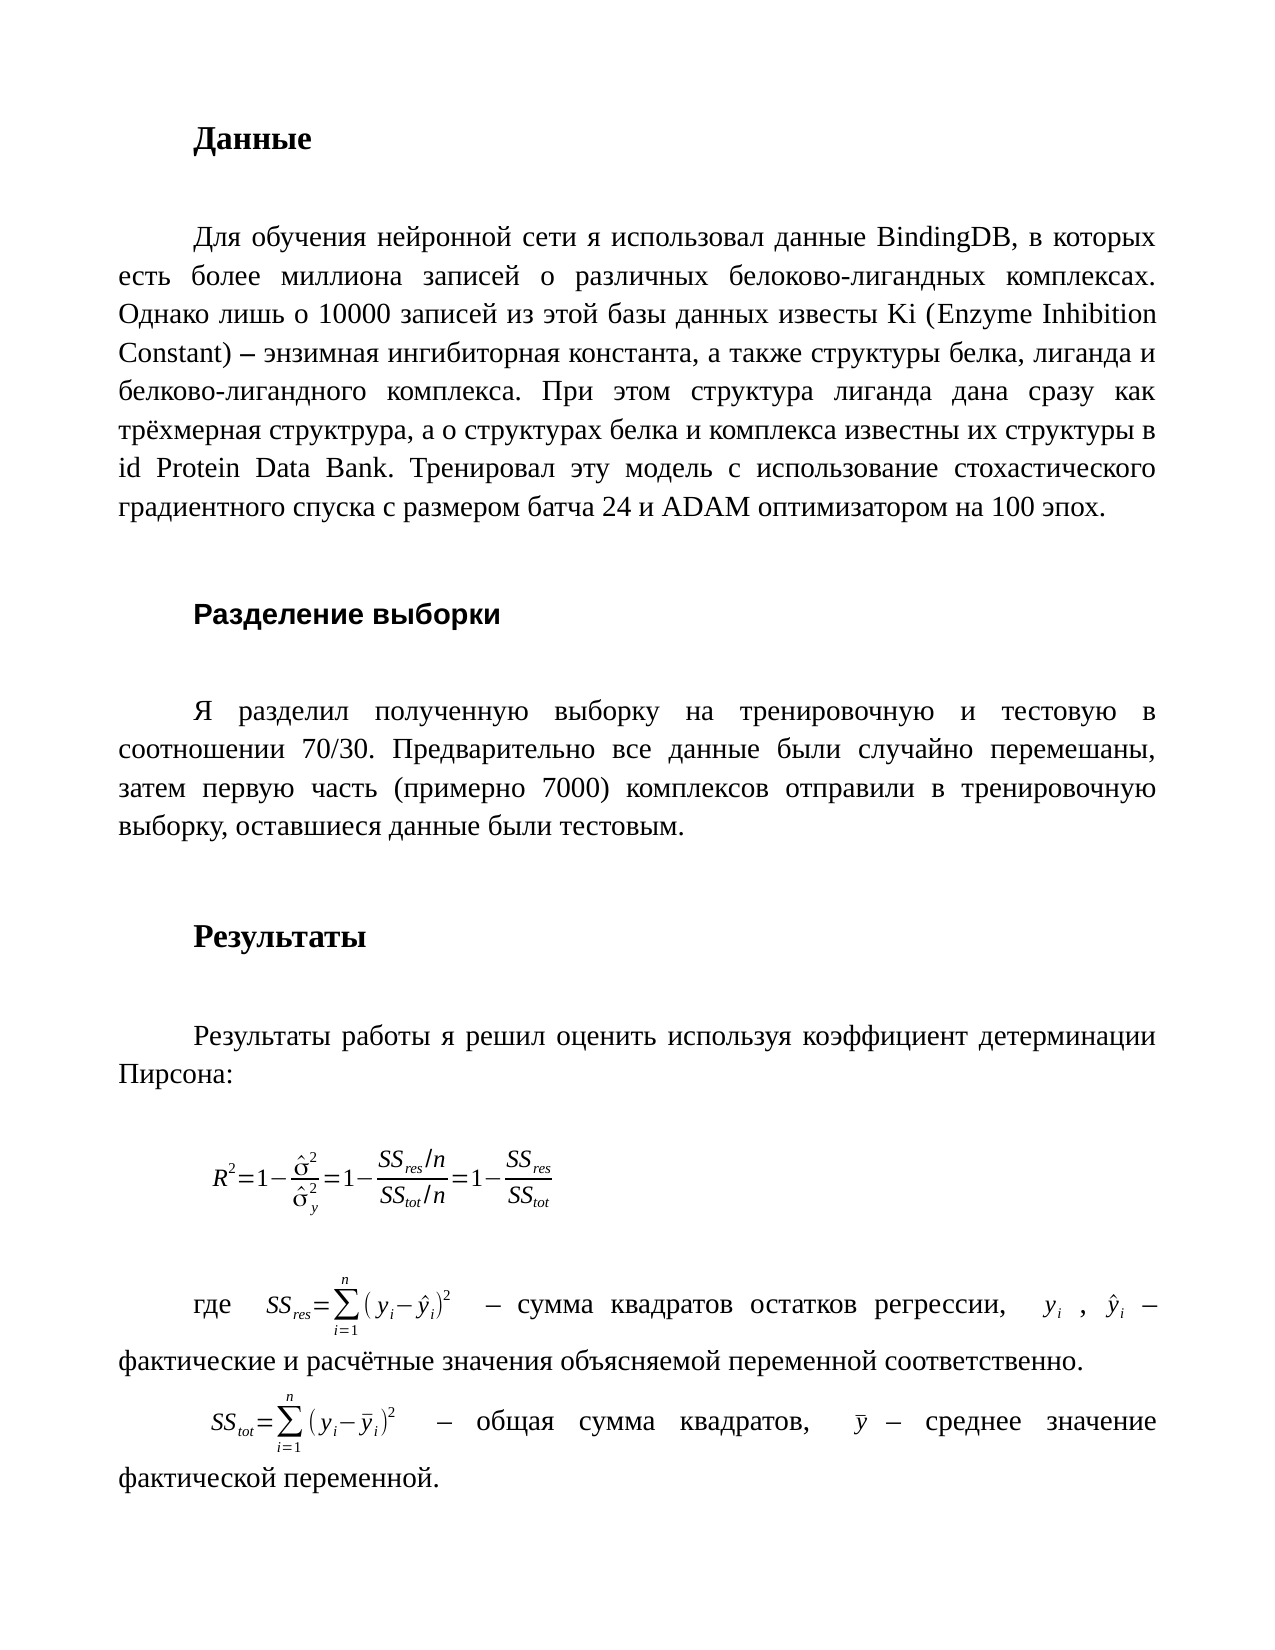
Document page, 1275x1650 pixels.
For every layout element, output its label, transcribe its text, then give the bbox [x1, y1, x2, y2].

text Я разделил полученную выборку на тренировочную и тестовую в соотношении 70/30. Предварительно все данные были случайно перемешаны, затем первую часть (примерно 7000) комплексов отправили в тренировочную выборку, оставшиеся данные были тестовым. [118, 693, 1157, 842]
text Для обучения нейронной сети я использовал данные BindingDB, в которых есть более миллиона записей о различных белоково-лигандных комплексах. Однако лишь о 10000 записей из этой базы данных известы Ki (Enzyme Inhibition Constant) – энзимная ингибиторная константа, а также структуры белка, лиганда и белково-лигандного комплекса. При этом структура лиганда дана сразу как трёхмерная структрура, а о структурах белка и комплекса известны их структуры в id Protein Data Bank. Тренировал эту модель с использование стохастического градиентного спуска с размером батча 24 и ADAM оптимизатором на 100 эпох. [118, 219, 1157, 523]
text Результаты работы я решил оценить используя коэффициент детерминации Пирсона: [118, 1018, 1157, 1090]
subtitle Результаты [118, 917, 1157, 955]
text где – сумма квадратов остатков регрессии, ,– фактические и расчётные значения объясняемой переменной соответственно. [118, 1271, 1157, 1377]
text – общая сумма квадратов, – среднее значение фактической переменной. [118, 1388, 1157, 1494]
subtitle Разделение выборки [118, 597, 1157, 631]
subtitle Данные [118, 118, 1157, 156]
